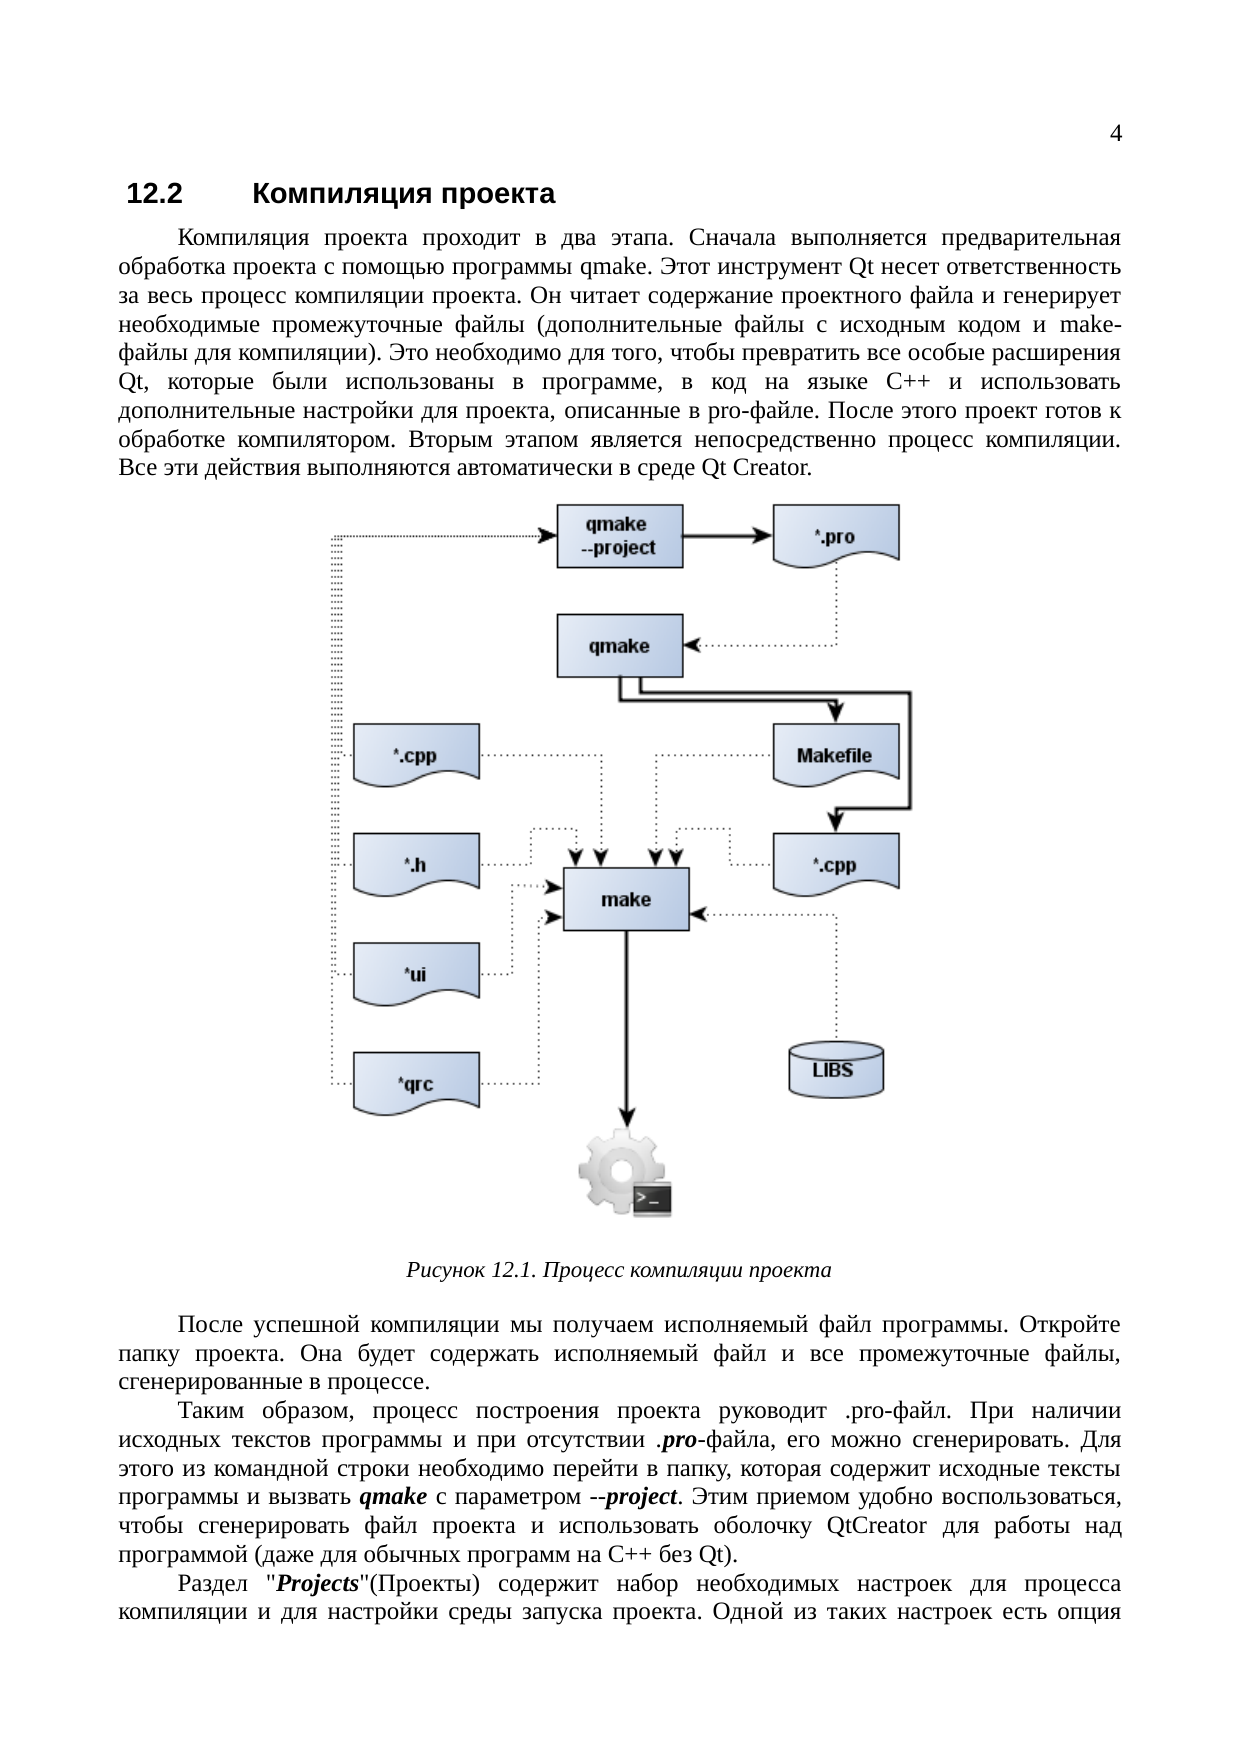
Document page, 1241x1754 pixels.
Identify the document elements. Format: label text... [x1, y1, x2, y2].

text Раздел "Projects"(Проекты) содержит набор необходимых настроек для процесса компиляции и для настройки среды запуска проекта. Одной из таких настроек есть опция [118, 1568, 1122, 1625]
picture [308, 481, 933, 1257]
text После успешной компиляции мы получаем исполняемый файл программы. Откройте папку проекта. Она будет содержать исполняемый файл и все промежуточные файлы, сгенерированные в процессе. [118, 1309, 1122, 1395]
text Компиляция проекта проходит в два этапа. Сначала выполняется предварительная обработка проекта с помощью программы qmake. Этот инструмент Qt несет ответственность за весь процесс компиляции проекта. Он читает содержание проектного файла и генерирует необходимые промежуточные файлы (дополнительные файлы с исходным кодом и make-файлы для компиляции). Это необходимо для того, чтобы превратить все особые расширения Qt, которые были использованы в программе, в код на языке С++ и использовать дополнительные настройки для проекта, описанные в pro​​-файле. После этого проект готов к обработке компилятором. Вторым этапом является непосредственно процесс компиляции. Все эти действия выполняются автоматически в среде Qt Creator. [118, 222, 1122, 481]
text Таким образом, процесс построения проекта руководит .pro-файл. При наличии исходных текстов программы и при отсутствии .pro-файла, его можно сгенерировать. Для этого из командной строки необходимо перейти в папку, которая содержит исходные тексты программы и вызвать qmake с параметром --project. Этим приемом удобно воспользоваться, чтобы сгенерировать файл проекта и использовать оболочку QtCreator для работы над программой (даже для обычных программ на C++ без Qt). [118, 1395, 1122, 1568]
subtitle Компиляция проекта [118, 176, 1122, 210]
text Рисунок 12.1. Процесс компиляции проекта [308, 1257, 932, 1283]
